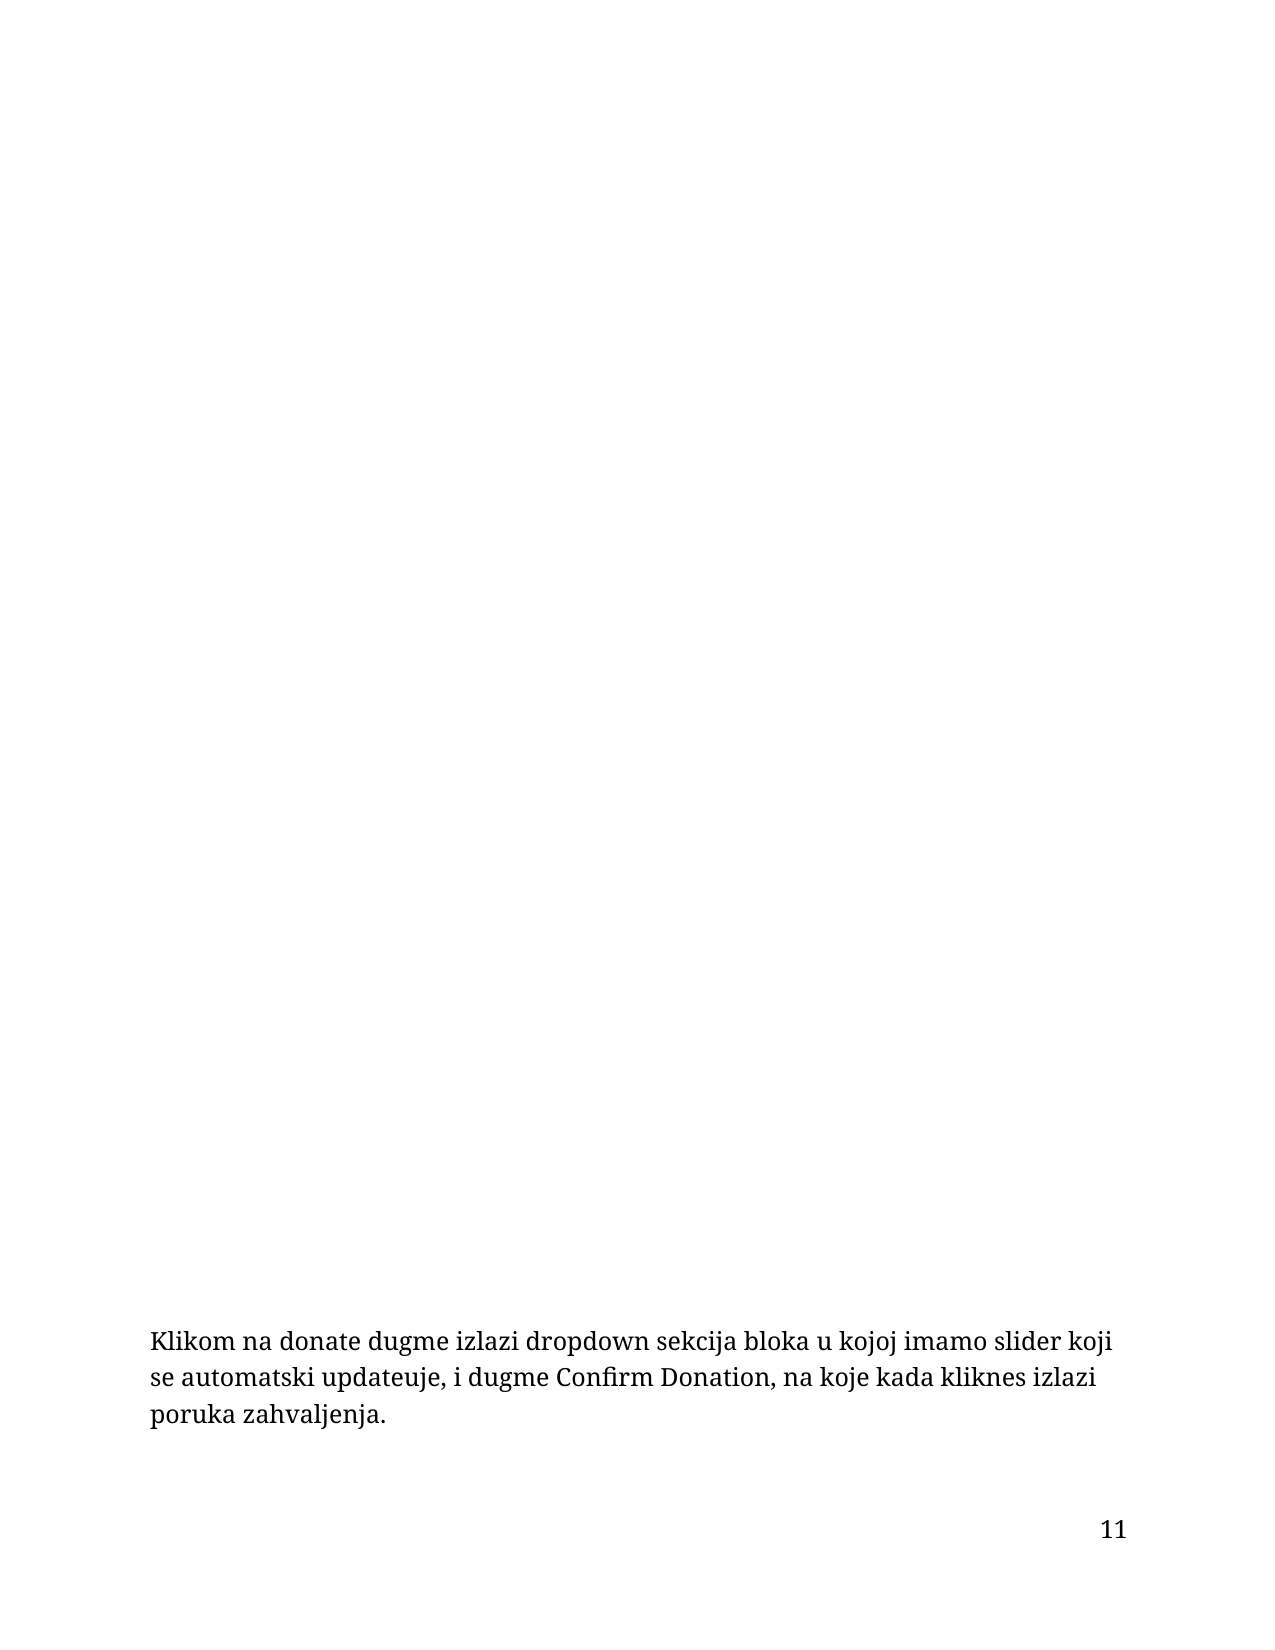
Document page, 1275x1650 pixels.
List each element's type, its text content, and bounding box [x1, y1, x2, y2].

text Klikom na donate dugme izlazi dropdown sekcija bloka u kojoj imamo slider koji se automatski updateuje, i dugme Confirm Donation, na koje kada kliknes izlazi poruka zahvaljenja. [150, 1323, 1125, 1431]
